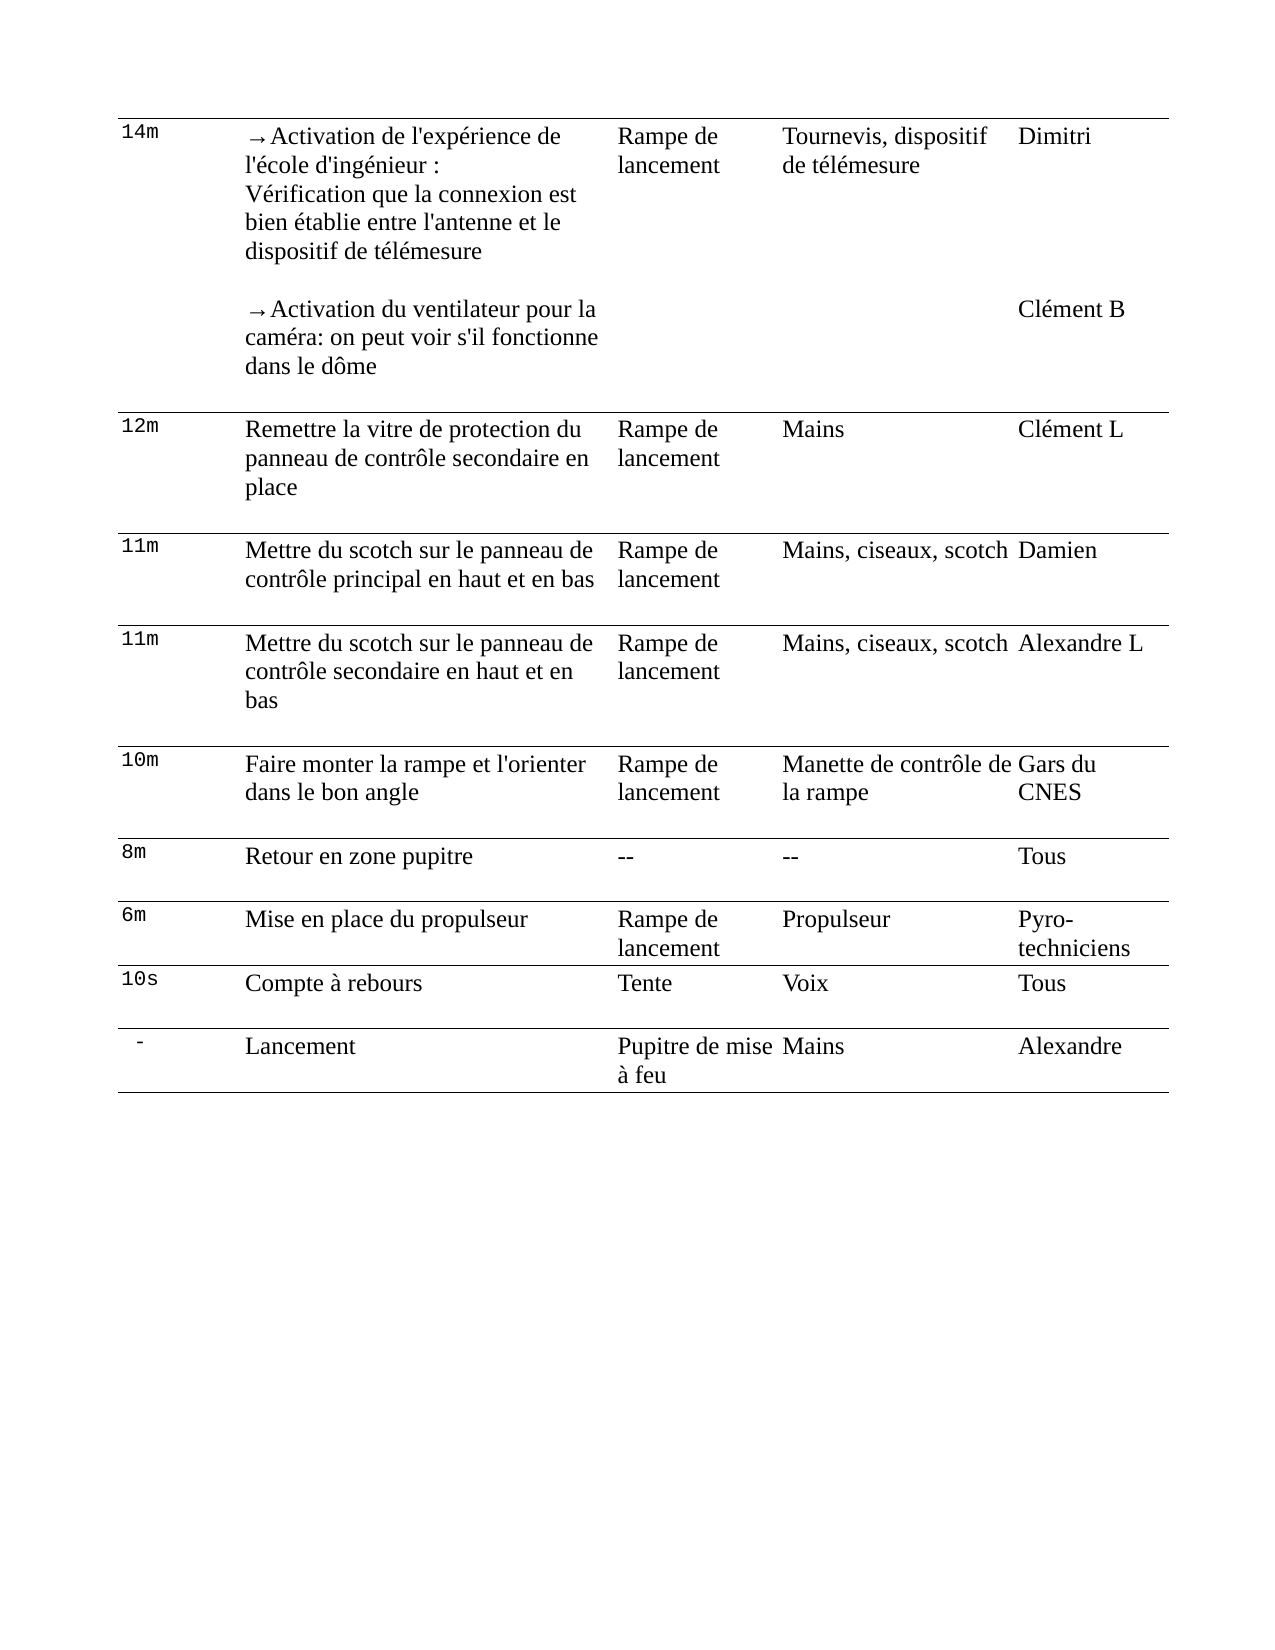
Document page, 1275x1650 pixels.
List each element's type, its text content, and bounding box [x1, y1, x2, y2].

table_cell Rampe de lancement [614, 534, 779, 625]
table_cell Tente [614, 966, 779, 1028]
table_cell Mains, ciseaux, scotch [779, 626, 1015, 746]
table_cell Mettre du scotch sur le panneau de contrôle secondaire en haut et en bas [242, 626, 614, 746]
table_cell Rampe de lancement [614, 626, 779, 746]
table_cell 10m [118, 747, 242, 838]
table_cell -- [779, 839, 1015, 901]
table_cell Lancement [242, 1029, 614, 1092]
table_cell Mains, ciseaux, scotch [779, 534, 1015, 625]
table_cell Manette de contrôle de la rampe [779, 747, 1015, 838]
table_cell 11m [118, 626, 242, 746]
table_cell Rampe de lancement [614, 119, 779, 412]
table_cell -- [614, 839, 779, 901]
table_cell Dimitri Clément B [1015, 119, 1169, 412]
table_cell Voix [779, 966, 1015, 1028]
table_cell 6m [118, 902, 242, 965]
table_cell Tous [1015, 966, 1169, 1028]
table_cell Mise en place du propulseur [242, 902, 614, 965]
table_cell Retour en zone pupitre [242, 839, 614, 901]
table_cell Propulseur [779, 902, 1015, 965]
table_cell Gars du CNES [1015, 747, 1169, 838]
table_cell Compte à rebours [242, 966, 614, 1028]
table_cell 14m [118, 119, 242, 412]
table_cell Rampe de lancement [614, 413, 779, 532]
table_cell Pyro-techniciens [1015, 902, 1169, 965]
table_cell 10s [118, 966, 242, 1028]
table_cell Mains [779, 413, 1015, 532]
table_cell Rampe de lancement [614, 747, 779, 838]
table_cell Faire monter la rampe et l'orienter dans le bon angle [242, 747, 614, 838]
table_cell Alexandre L [1015, 626, 1169, 746]
table_cell Mains [779, 1029, 1015, 1092]
table_cell Damien [1015, 534, 1169, 625]
table_cell Remettre la vitre de protection du panneau de contrôle secondaire en place [242, 413, 614, 532]
table_cell Clément L [1015, 413, 1169, 532]
table_cell 8m [118, 839, 242, 901]
table_cell →Activation de l'expérience de l'école d'ingénieur : Vérification que la connexion est bien établie entre l'antenne et le dispositif de télémesure →Activation du ventilateur pour la caméra: on peut voir s'il fonctionne dans le dôme [242, 119, 614, 412]
table_cell 11m [118, 534, 242, 625]
table_cell Rampe de lancement [614, 902, 779, 965]
table_cell - [118, 1029, 242, 1092]
table_cell Mettre du scotch sur le panneau de contrôle principal en haut et en bas [242, 534, 614, 625]
table_cell Tournevis, dispositif de télémesure [779, 119, 1015, 412]
table_cell Pupitre de mise à feu [614, 1029, 779, 1092]
table_cell Tous [1015, 839, 1169, 901]
table_cell Alexandre [1015, 1029, 1169, 1092]
table_cell 12m [118, 413, 242, 532]
